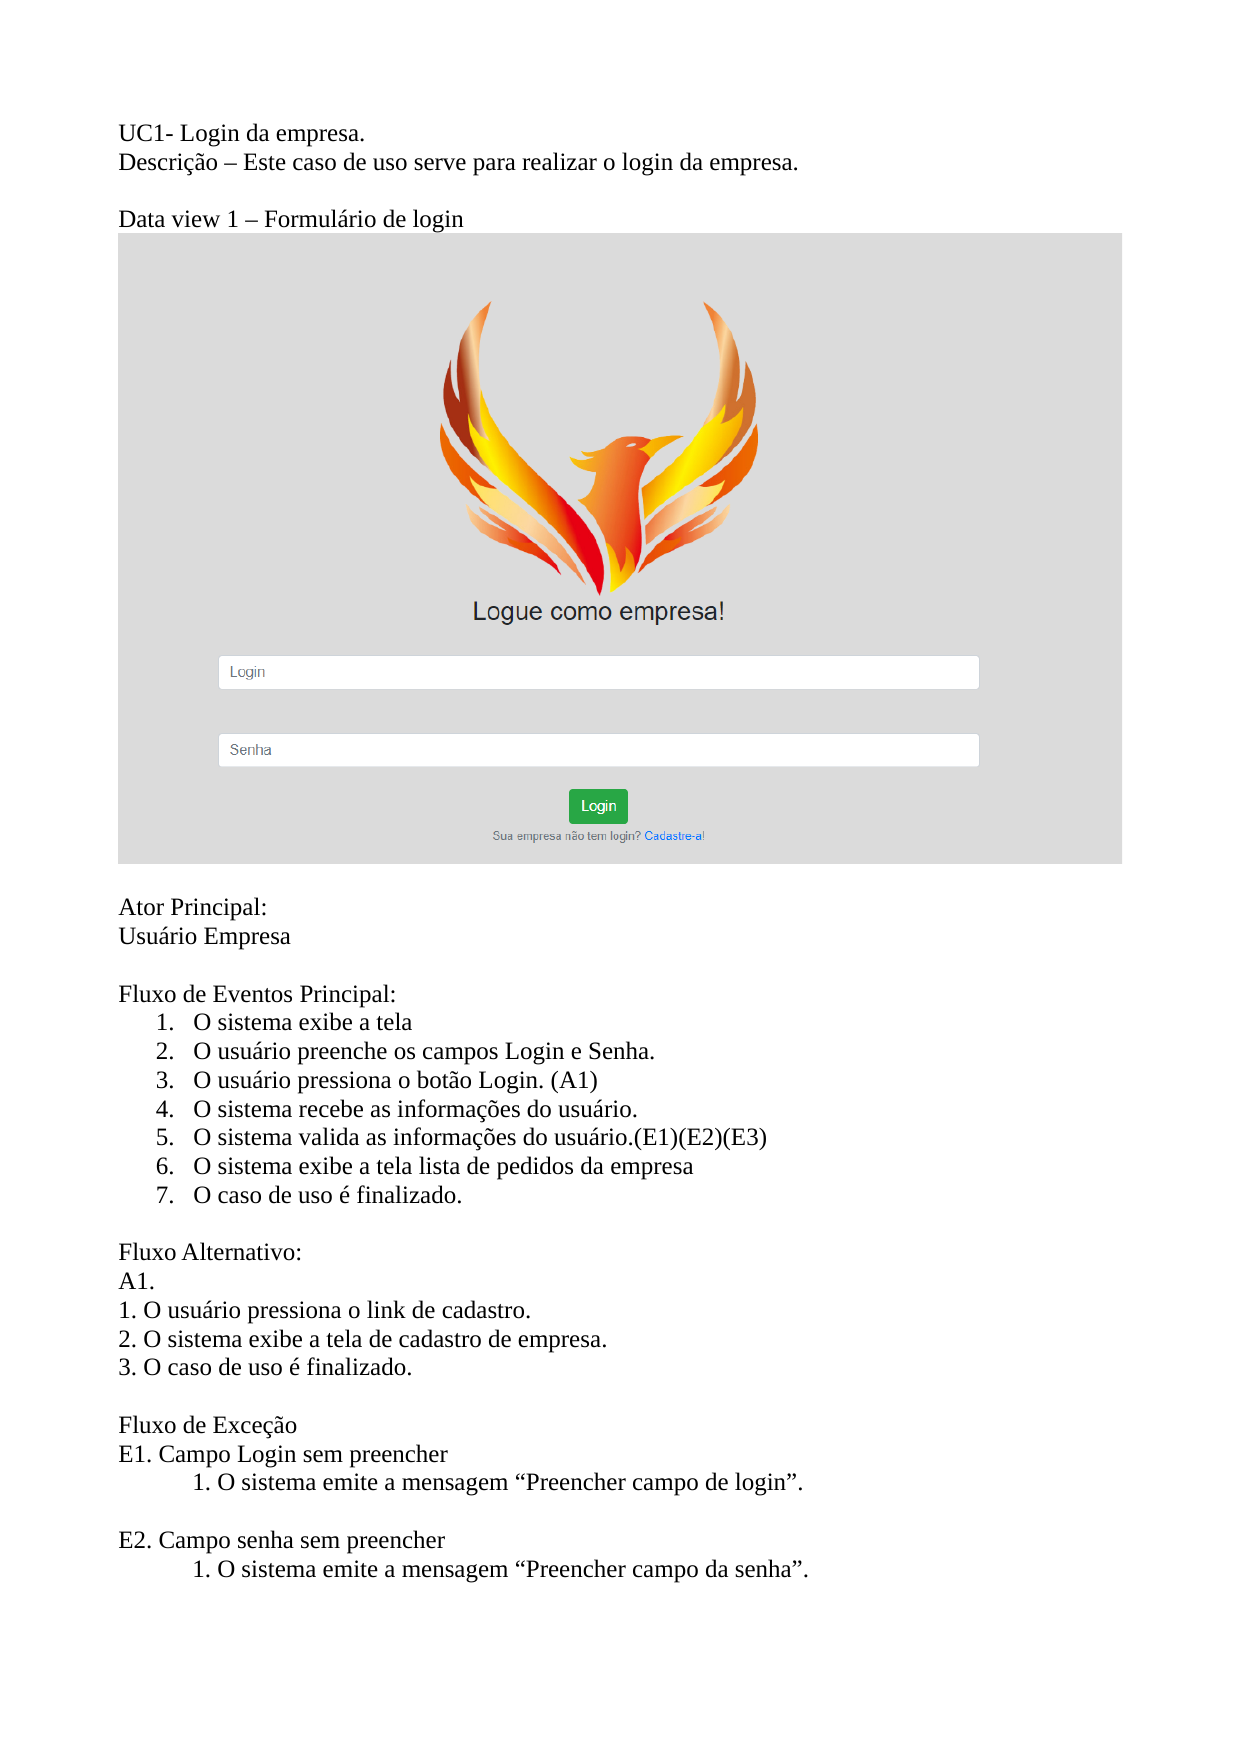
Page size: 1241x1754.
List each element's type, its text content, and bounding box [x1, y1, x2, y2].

list O caso de uso é finalizado. [156, 1180, 1122, 1209]
text Fluxo de Exceção [118, 1410, 1122, 1439]
text Usuário Empresa [118, 921, 1122, 950]
text 3. O caso de uso é finalizado. [118, 1352, 1122, 1381]
text UC1- Login da empresa. [118, 118, 1122, 147]
text Fluxo de Eventos Principal: [118, 979, 1122, 1007]
text 1. O usuário pressiona o link de cadastro. [118, 1295, 1122, 1324]
text Fluxo Alternativo: [118, 1237, 1122, 1266]
list O sistema exibe a tela [156, 1007, 1122, 1036]
text Descrição – Este caso de uso serve para realizar o login da empresa. [118, 147, 1122, 176]
list O sistema valida as informações do usuário.(E1)(E2)(E3) [156, 1122, 1122, 1151]
text A1. [118, 1266, 1122, 1295]
text Ator Principal: [118, 892, 1122, 921]
list O sistema recebe as informações do usuário. [156, 1094, 1122, 1122]
list O usuário preenche os campos Login e Senha. [156, 1036, 1122, 1065]
list O sistema exibe a tela lista de pedidos da empresa [156, 1151, 1122, 1180]
list O usuário pressiona o botão Login. (A1) [156, 1065, 1122, 1094]
text 1. O sistema emite a mensagem “Preencher campo de login”. [118, 1467, 1122, 1496]
text Data view 1 – Formulário de login [118, 204, 1122, 233]
picture [118, 233, 1123, 864]
text 1. O sistema emite a mensagem “Preencher campo da senha”. [118, 1554, 1122, 1582]
text 2. O sistema exibe a tela de cadastro de empresa. [118, 1324, 1122, 1352]
text E2. Campo senha sem preencher [118, 1525, 1122, 1554]
text E1. Campo Login sem preencher [118, 1439, 1122, 1467]
